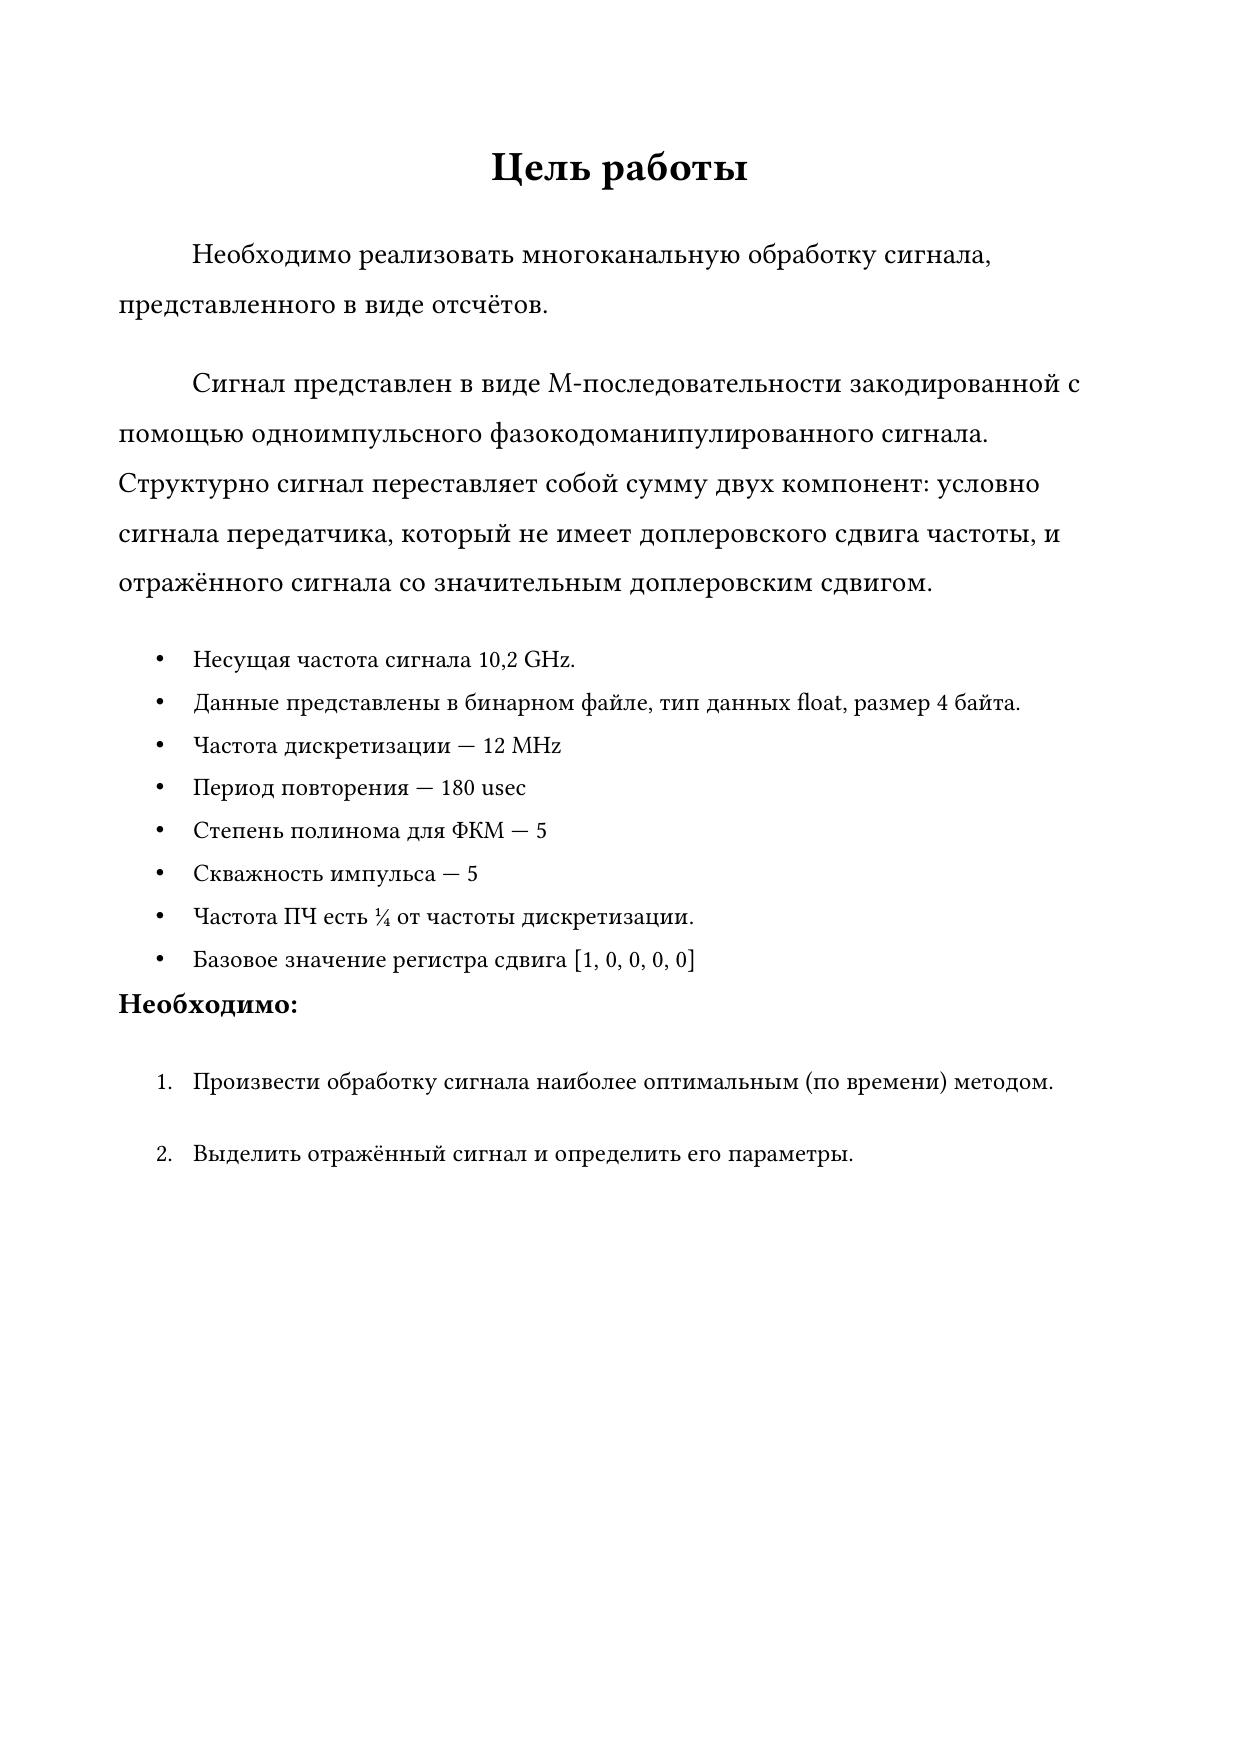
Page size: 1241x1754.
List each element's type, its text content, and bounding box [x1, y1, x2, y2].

list Произвести обработку сигнала наиболее оптимальным (по времени) методом. [156, 1067, 1122, 1095]
list Частота дискретизации — 12 MHz [156, 731, 1122, 759]
list Период повторения — 180 usec [156, 773, 1122, 802]
list Частота ПЧ есть ¼ от частоты дискретизации. [156, 902, 1122, 930]
list Данные представлены в бинарном файле, тип данных float, размер 4 байта. [156, 688, 1122, 716]
list Базовое значение регистра сдвига [1, 0, 0, 0, 0] [156, 945, 1122, 973]
list Степень полинома для ФКМ — 5 [156, 816, 1122, 845]
list Скважность импульса — 5 [156, 859, 1122, 888]
subtitle Цель работы [118, 143, 1122, 191]
list Несущая частота сигнала 10,2 GHz. [156, 645, 1122, 673]
text Сигнал представлен в виде М-последовательности закодированной с помощью одноимпульсного фазокодоманипулированного сигнала. Структурно сигнал переставляет собой сумму двух компонент: условно сигнала передатчика, который не имеет доплеровского сдвига частоты, и отражённого сигнала со значительным доплеровским сдвигом. [118, 367, 1122, 599]
text Необходимо реализовать многоканальную обработку сигнала, представленного в виде отсчётов. [118, 237, 1122, 321]
text Необходимо: [118, 987, 1122, 1021]
list Выделить отражённый сигнал и определить его параметры. [156, 1139, 1122, 1168]
